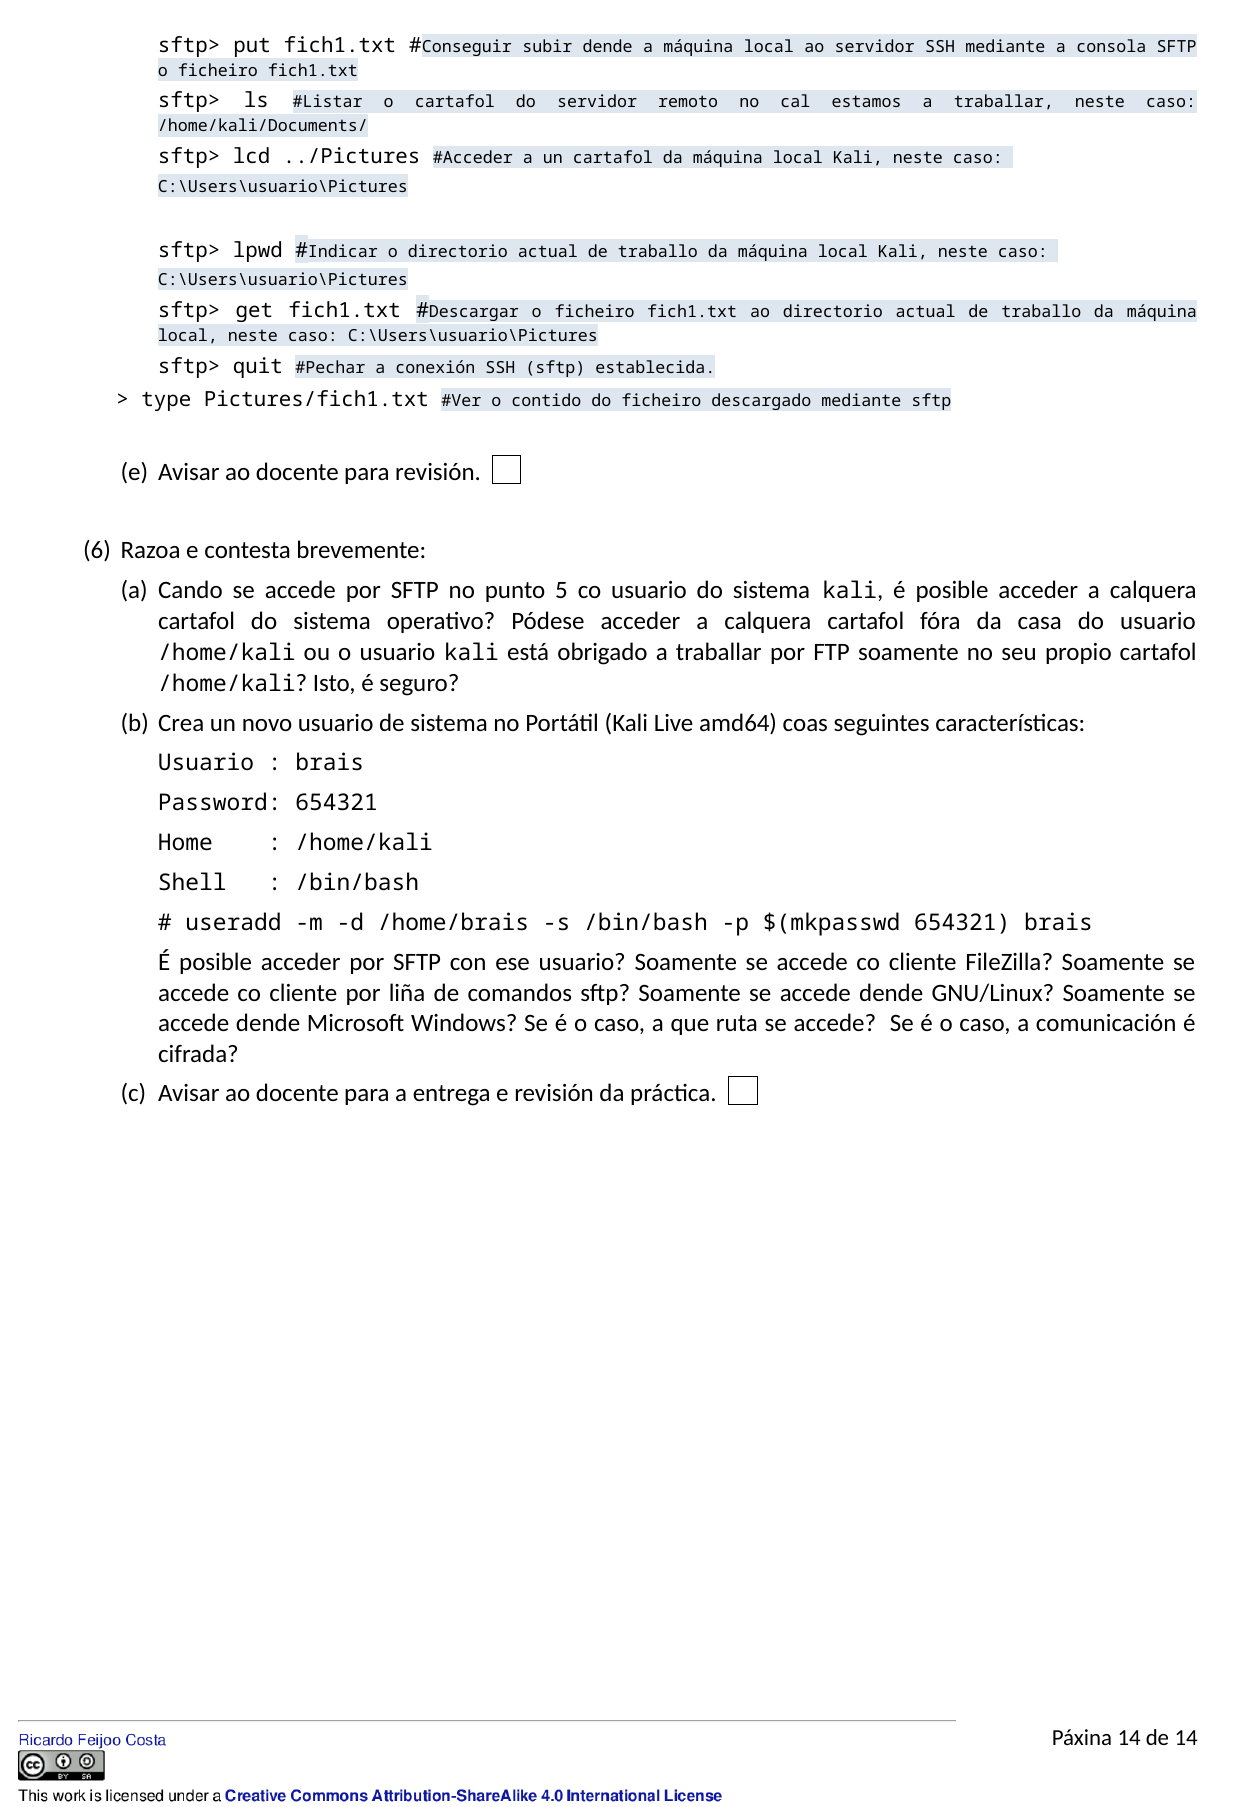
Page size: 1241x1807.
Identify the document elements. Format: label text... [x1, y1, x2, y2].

list sftp> get fich1.txt #Descargar o ficheiro fich1.txt ao directorio actual de traballo da máquina local, neste caso: C:\Users\usuario\Pictures [122, 295, 1197, 346]
list sftp> lpwd #Indicar o directorio actual de traballo da máquina local Kali, neste caso: [122, 235, 1197, 263]
list Usuario : brais [122, 746, 1197, 777]
list sftp> ls #Listar o cartafol do servidor remoto no cal estamos a traballar, neste caso: /home/kali/Documents/ [122, 86, 1197, 137]
list sftp> lcd ../Pictures #Acceder a un cartafol da máquina local Kali, neste caso: [122, 141, 1197, 170]
list sftp> quit #Pechar a conexión SSH (sftp) establecida. [122, 351, 1197, 379]
list Razoa e contesta brevemente: [83, 534, 1197, 565]
list Avisar ao docente para revisión. [120, 456, 1197, 487]
list Shell : /bin/bash [122, 866, 1197, 897]
list C:\Users\usuario\Pictures [122, 174, 1197, 197]
list sftp> put fich1.txt #Conseguir subir dende a máquina local ao servidor SSH mediante a consola SFTP o ficheiro fich1.txt [122, 30, 1197, 81]
list Home : /home/kali [122, 826, 1197, 857]
list Avisar ao docente para a entrega e revisión da práctica. [120, 1077, 1197, 1107]
list Password: 654321 [122, 786, 1197, 817]
list É posible acceder por SFTP con ese usuario? Soamente se accede co cliente FileZilla? Soamente se accede co cliente por liña de comandos sftp? Soamente se accede dende GNU/Linux? Soamente se accede dende Microsoft Windows? Se é o caso, a que ruta se accede? Se é o caso, a comunicación é cifrada? [120, 946, 1197, 1068]
list Cando se accede por SFTP no punto 5 co usuario do sistema kali, é posible acceder a calquera cartafol do sistema operativo? Pódese acceder a calquera cartafol fóra da casa do usuario /home/kali ou o usuario kali está obrigado a traballar por FTP soamente no seu propio cartafol /home/kali? Isto, é seguro? [120, 574, 1197, 698]
list # useradd -m -d /home/brais -s /bin/bash -p $(mkpasswd 654321) brais [122, 906, 1197, 937]
list > type Pictures/fich1.txt #Ver o contido do ficheiro descargado mediante sftp [81, 384, 1197, 412]
list C:\Users\usuario\Pictures [122, 268, 1197, 290]
picture [8, 1715, 957, 1806]
list Crea un novo usuario de sistema no Portátil (Kali Live amd64) coas seguintes características: [120, 707, 1197, 737]
